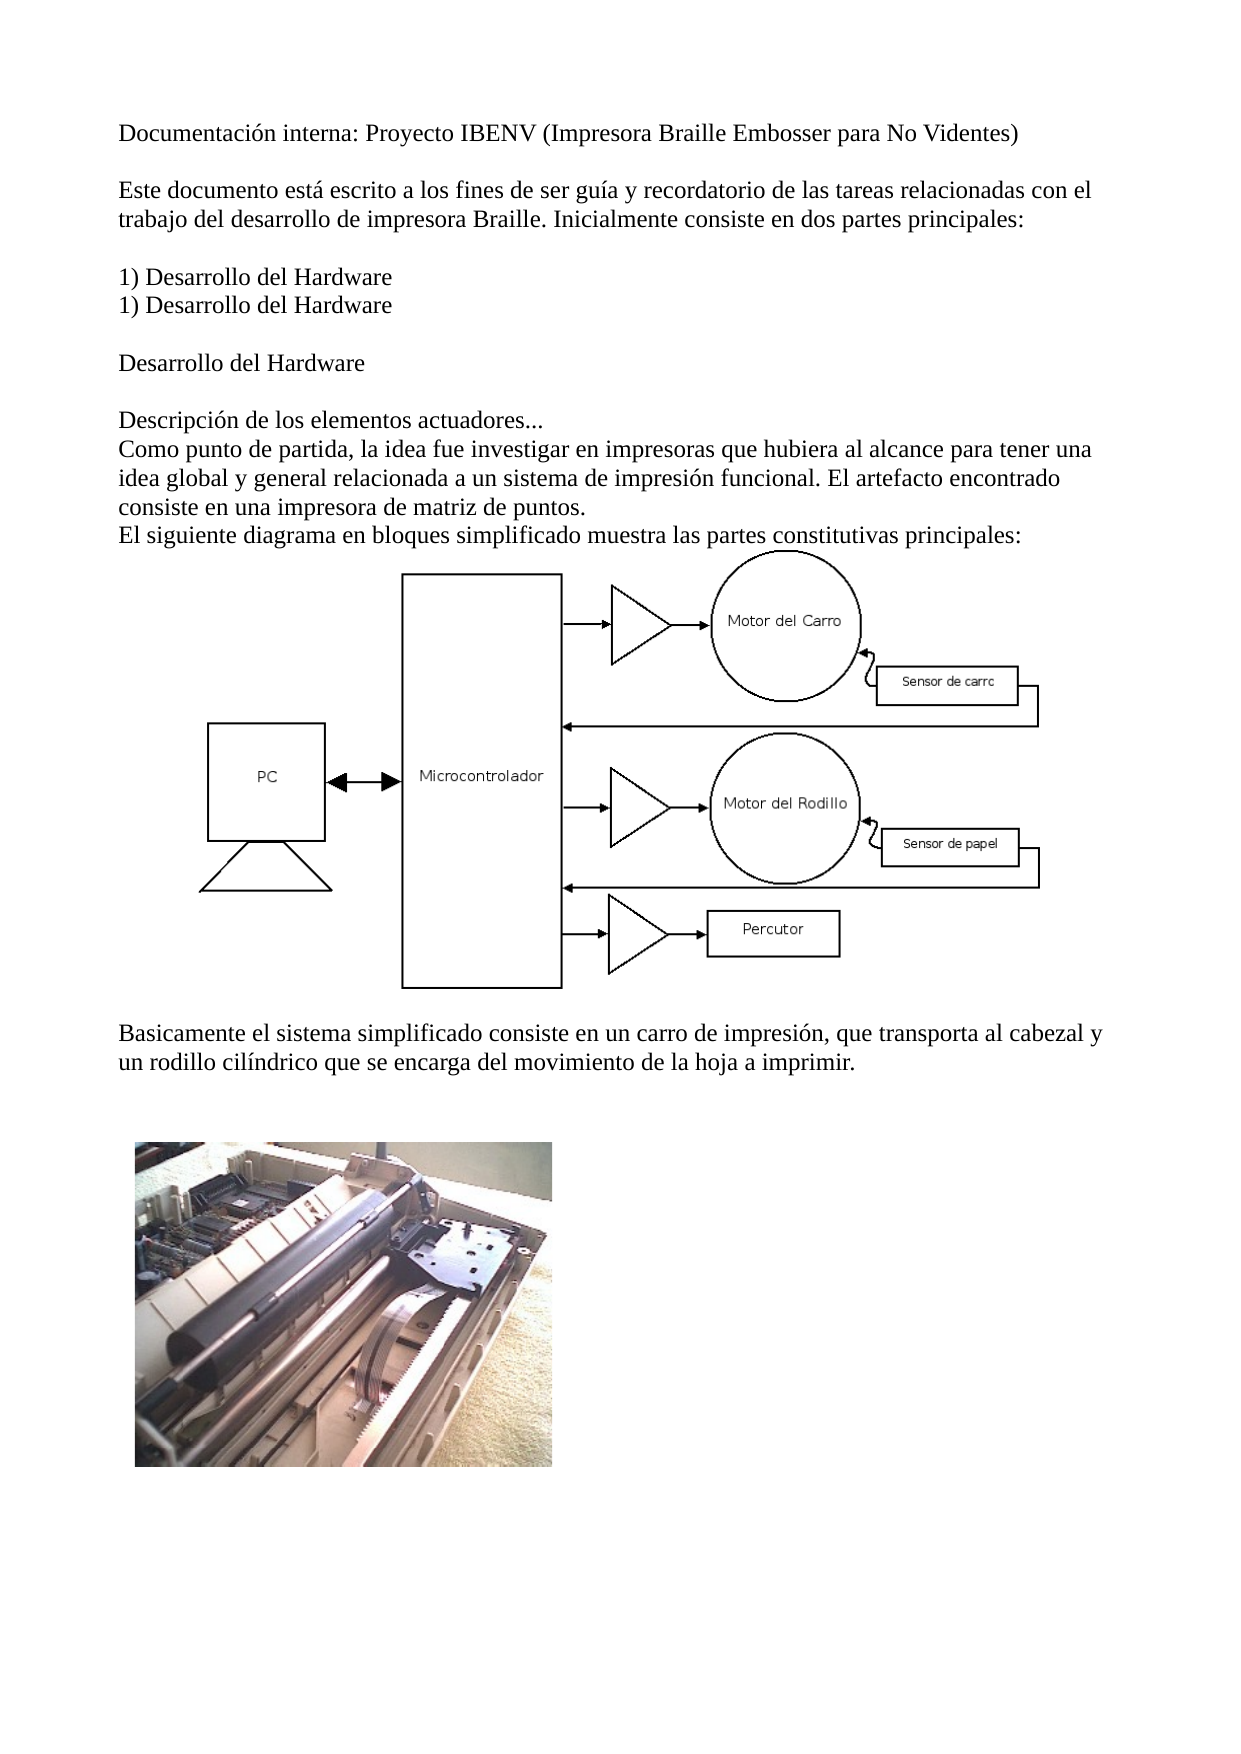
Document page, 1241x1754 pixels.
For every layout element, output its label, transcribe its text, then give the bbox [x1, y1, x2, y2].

text Como punto de partida, la idea fue investigar en impresoras que hubiera al alcance para tener una idea global y general relacionada a un sistema de impresión funcional. El artefacto encontrado consiste en una impresora de matriz de puntos. [118, 434, 1122, 521]
text 1) Desarrollo del Hardware [118, 291, 1122, 319]
picture [134, 1142, 553, 1467]
text El siguiente diagrama en bloques simplificado muestra las partes constitutivas principales: [118, 521, 1122, 549]
text Este documento está escrito a los fines de ser guía y recordatorio de las tareas relacionadas con el trabajo del desarrollo de impresora Braille. Inicialmente consiste en dos partes principales: [118, 176, 1122, 233]
text Documentación interna: Proyecto IBENV (Impresora Braille Embosser para No Videntes) [118, 118, 1122, 147]
text Desarrollo del Hardware [118, 348, 1122, 377]
picture [198, 549, 1042, 990]
text Descripción de los elementos actuadores... [118, 406, 1122, 434]
text 1) Desarrollo del Hardware [118, 262, 1122, 291]
text Basicamente el sistema simplificado consiste en un carro de impresión, que transporta al cabezal y un rodillo cilíndrico que se encarga del movimiento de la hoja a imprimir. [118, 1018, 1122, 1076]
